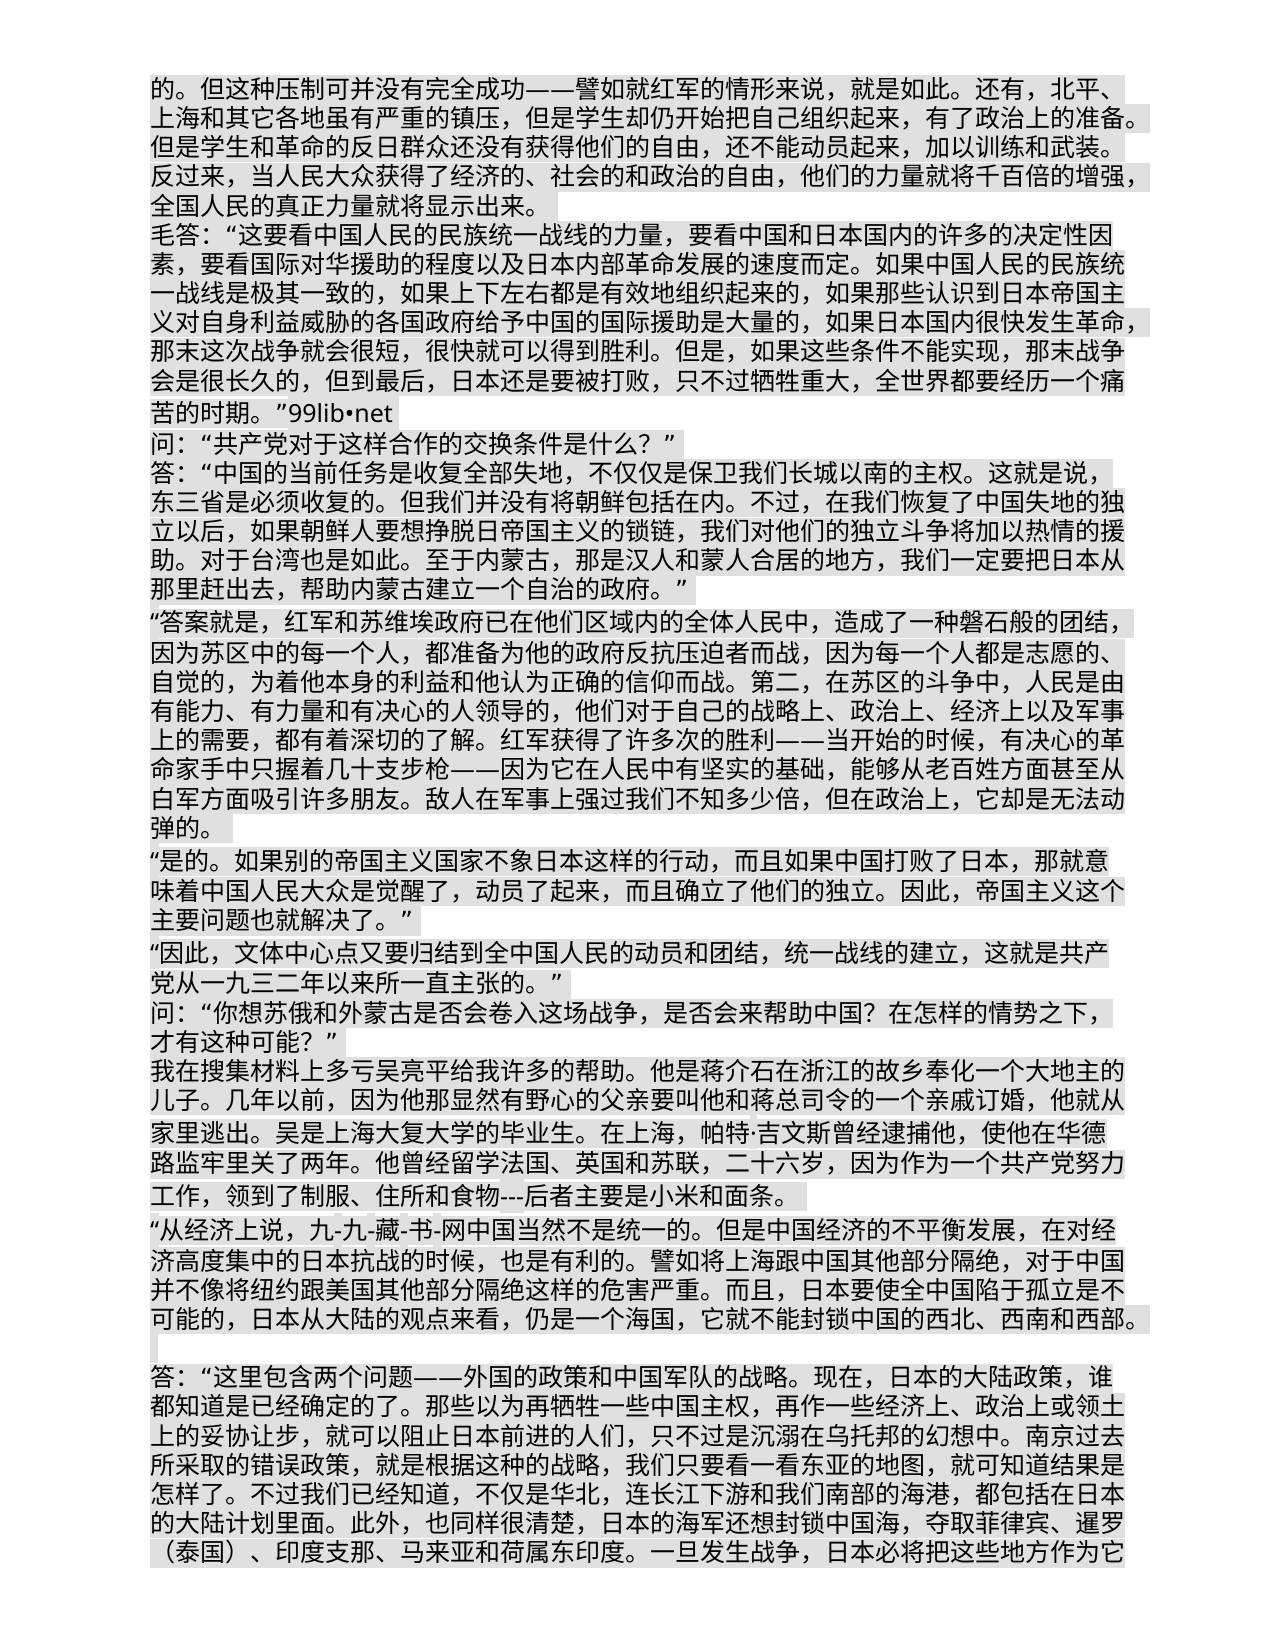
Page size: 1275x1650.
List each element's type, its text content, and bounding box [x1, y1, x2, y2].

text TO 123 西行漫步作者埃德加·斯诺1970年訪問中國一年後，分別在美國及義大利發表文章。1972年作者過逝。 一九七一年四月十八日意大利《时代》周刊---同毛泽东的一次交谈 一九七一年四月三十日美国《生活》杂志--我们同毛泽东谈了话 兩篇文章毛沒有提到日本 ，如果你另有所本，請找出來來源，否則你就是造謠胡扯。 意大利《时代》周刊 同毛泽东的一次交谈 去年十月，我登上了天安门城楼，周恩来总理乎意料地来找我。几秒钟之后，我的妻子和我被介绍给了毛泽东，这发生在中国的中心，在人类四分之一的中心。在下面能容纳五十万人的大广场上，一个大标语牌上写着毛泽东一九七零年五月二十日声明中的一句话，这一声明保证中国坚决支持柬埔寨的西哈努克亲王反对郎诺和美国，坚决支持刚刚建立起来的印之人民反美联盟，毛的这句话是： “全世界人民团结起来，打败美国侵略者及其一切走狗！” 后来，在毛主席七十七寿辰那天，《人民日报》发表了我们在天安门上的照片，照片的说明中把我说成是“美国友好人士”。那天这家报纸在每天都刊登毛思想的右上角登了这样一句话，“全世界人民包括美国人民都是我们的朋友。” 毛总是注意把各国人民同其政府的政策区分开来，我对于自己能作为这一态度的一个象征而感到高兴。 主席同我紧紧握手表示欢迎。他比一九六五年我上一次看到他时瘦了些，但更精神了，正是在那时，他正要采取他的政治生涯中也许是最勇敢的决定，但这一点我是现在才知道的。 主席简短地向我谈了一九六七年的几乎是无政府状态的情况，同时我们一起看那些为庆祝国庆准备的生动的彩车，真是五彩缤纷，形象动人！重点是中国的生产和备战。到处都有穿军装的人，但是，可以看到的为数不多的武器是民兵队伍手里的武器，其中有很多姑娘，头上梳着辫子。颂扬毛的著作的生动的画面一个接一个，但首先是涉及工厂、公社、文化事业和军事生活的画面。全身塑像和半身像，有的很大，重现了站在我身边的这位人物、这位领袖、这位第二次的解放即文化上的解放的创议人的形象。这第二次的解放是为了使革命象原来的那样纯洁，是为了让空前广泛的群众参加到革命中来。 在我们面前通过的游行队伍喊着，毛主席万岁，毛主席万岁，毛主席万万岁！很多青年人的眼里饱含着热泪。 我不由得指着这怀着崇拜心情的游行队伍问毛： “您觉得所有这些怎么样？您的印象如何？” 主席微露嗔色，摇摇头，又说“很好”，但看来他不是十分满意的。这是什么意思？又过来一些游行的人把我们的谈话打断了，使他没有能回答我的问话。只是在经过几周之后，在一次长时间的谈话中，我重新提出这一问题时，毛才非常坦率地向我谈到，个人崇拜是“讨嫌”的。我这才发现，在十月的那天，他的反应并不是赞成那些成千上万双手里拿着用来赞扬毛语录的画面、旗子和鲜花的。 问题仍然是重建党和重建国家的领导机构。据周恩来说，原来的党员恢复组织生活得占百分之九十五，而很多很有经验的干部正在等待重新任命职务。 当然，党的核心形式上在一九六九年四月就已经建立起来，那时，九大选出了新的中央委员会。但是，那时大量的老干部还在公社或者五-七干校（毛发出有关指示的日子）劳动。最严重的情况是，他们还得等待“解放”，还要令人满意地完成“斗、批、改”的三个阶段才能得到解放。另外一些干部被送去进行正常的思想教育，这是所有的党员都应该定期接受的教育。 同时，从家庭开始对新宪法进行全国性的讨论，新宪法号召要提高警惕，要进行群众性的大批判。新宪法的通过同第四届人大召开将一起使文化大革命达到最高峰。新宪法说中国是“中国共产党领导的”“无产阶级专政的社会主义国家”。七月一日将庆祝中国共产党的五十周年，那时，通过在形式上重建省委——这是“改”的象征————以及全国团结，政权的恢复，重建工作将完成。 “走资派”刘接受挑战 一九六六年党瘫痪到最严重程度时，重建的进程是很困难很艰巨的，那时，文化革命发展到了摧毁党的地步。 为什么这样强大的党的创建者和公认的天才领袖要“断然粉碎这个党”呢？这不是毛原来的打算，他只是要把“一小撮”人清除出权力结构。但是，最后触及到了很多高级领导人和毛的一些最老的同事。为首的是刘少奇，他是党的第一副主席，国家主席。 毛泽东永远是党的主席，刘是他的第一“副主席”。但是，一九六四年，毛失去了对他的“继任人”们组成的大部分机构，首先是国家机构的实际控制。比如，一九六五年，他甚至不能在北京的党报上发表一篇重要的文章，文章的目的是开始文化革命的宣传阶段。毛不得不以小册子的方式在上海发表它。 刘及其在中央委员会的盟友一直利用毛的名望利用国家、工会、党校、政治干部和官员来施展阴谋。确实，很多干部都认为自己是真正的毛泽东主义者，但是，刘以及同刘一样思想的那些同伙特别在一九五九到六一年的经济危机之后，在理论上利用了对毛的崇拜，在实际上侮辱了毛主义。他们不强调阶级斗争而只搞生产，他们只靠“专家”来提高技术水平，搞政治为经济权利和技术权利服务。他们主张扩大国家信贷（以及国家债务），而不是“大跃进”，不是以积极的劳动的思想热情来作资本。 在讨论后来成为毛的文化革命的纲领的文件时最后摊牌了。在一次决定性的冲突中，刘顽固地反对毛的第一点、也是最基本的一点：“斗垮走资本主义道路的当权派，批判资产阶级的反动学术“权威””，批判资产阶级和一切剥削阶级的意识形态，改革教育，改革文艺，改革一切不适应社会主义经济基础的上层建筑……” 刘面临的一个选择：要么粉碎自己的机构，要么进行较量。他没有放弃挑战。一九六五年一月二十五日，而不是在此之前，毛决定，刘必须下台。至少是一个高级负责人对我谈了这一点。 毛认为，人民和党员群众虽然是站在他的一边的，但被阴险的反对派引上了邪路。青年必须经历更深刻的第二次革命，接受教育，必须在斗争中接受锻炼，通过深入学习毛的教导重新获得生气。他希望恢复已经丧失的延安时代（一九三七——四七年）的精神，那时，一种平等的思想主宰那个时代，那时，毛的思想和党的首脑们教育党员们去争取最后的胜利。 应当有一种高于一切的思想，这就是毛的教导。这就意味着，高度集中，精简机构，相信群众的积极性和创造性，使城里人学会当农民，优先满足占人口百分之八十的农民的要求，农民自己用本身劳动创造的财富来进行集体投资，取消资产阶级的一切影响。换句话说，毛要的事，他的革命生涯的经历，以及必然的一切结果，让新的一代也来经历一番。 训练大家使用武器 因此，毛的信念所提出的第一个问题就是，党正沿着（苏联）修正主义的道路走向资本主义，正在出现一个新的特权阶层，一个掌权的官僚阶层，一个脱离人民的官吏阶层。第二个问题是同第一个问题密切联系的，即刘少奇妄图提出以妥协来解决中苏之间的僵局的问题。从一九六五年起，美国对北越的进攻出现了把战争扩大到中国的危险。刘要派一个中国代表团参加一九六六年召开的苏共二十三大，目的是恢复中苏联盟。毛的态度恰恰相反：要相信自己，要独立，要把 全国办成一个大学校，学习用人民战争反对美帝国主义和苏联社会帝国主义。 还讨论到了很多次要的问题和一些政治问题，但上面提到的两个问题是基本的。现在，人们说，刘和毛从一开始就代表着“两条路线”。毫无疑问，“两条路线”是存在的。据毛说，在党由两个人领导的四十五年里，也存在这样的情况，“非对抗性矛盾（逐步）变成了对抗性矛盾”（不可调和的矛盾）。是个人争权的斗争吗？人情的因素是不能完全同客观政治现实分开的，但是，毫无疑问，毛和刘之间的冲突首先是由于，两个人对于伟大的中国革命的方法和目标的考虑在实质上是不相同的。 关于后来发生的事已经写了很多，但这些历史是很复杂的，很难在这里用几行字说清。但只要说一点就够了，即毛在解放军帮助下所取得的胜利是如此全面，以致副主席、国防部长林彪可以在党的九大（九大定他为毛的法定继任人）说：“在任何时候、任何情况下，谁反对毛主席、谁反对毛泽东思想，就全党共讨之，全国共诛之。” 现在的事实是，毛泽东思想终于把全国动员到如下这样的目标上来：加速消灭城乡差别;提高生活水平和文化水平；工人、农民、士兵、党的官员和技术人员都一样有可能前进；农业技术和农业生产纳入学校教学内容之中，大家都亲自经历一番；消灭一切资产阶级思想，特别是在知识分子和官员当中残留的资产阶级思想；是学生和工人溶为一体，把学校的理论和工作实践结合起来，这样来使高等教育无产阶级化；按军队的而教育办法训练大家都使用武器；把青年培养成为这样的代表一个阶级的一代人：他们十分开通，受到良好教育，具有为全国人民和全世界人民服务的思想，不顾个人的得失，具有首先使人类最终摆脱饥饿、贪婪、无知、战争和资本主义这样的世界观。 这就是一切？是的，但还有别的。我只是简单地转述了我从官员、毛思想的积极分子以及受过毛思想的“再教育”的人那里听来的话。我也是用毛思想来解释文化革命过去是怎么回事、现在又是怎么回事的。 梦想参军 从林彪在党的九大宣布“无产阶级文化大革命取得了伟大胜利”至今两年以来，几乎占人口百分之九十七的非党群众在今天是如何生活得呢？ 幼儿园的许多孩子们给我唱了《毛主席永远和我们在一起》的歌子。任何人都会对你说他热爱毛主席。而且，今天的人同一九六五年我认识的人，除了大家都佩戴毛主席像章之外，在外表上几乎再没有任何区别。人们的穿着都一样：灰色和浅蓝色的裤子和上衣，男女都一样，别的就是草绿色和蓝色卡叽衣服。许多人宁愿在家里穿较好的和色彩鲜艳的衣服，然而现在在街上看到的“时兴”服装绝对是无产阶级化的。在城市里，农民和知识分子越来越难区分，象街道是干净整齐的一样，这两种人都是干净整齐的。 人们纯朴自然，言谈行动彬彬有礼。今天，群众都更多地受到教育；几乎所有的儿童都上学；在很多工厂里，工人都是中学毕业生。由于在过去二十年里载了许多树，城市变得漂亮起来；对农业的全面改造正改变着农村的旧面貌。 中国显然是从未有过地富裕起来，但不是个人富裕。 人们的营养丰富，身体健康，衣着合身；每周六天工作、参加政治活动或学习技术。空闲的时候，人们如果不去挖地道或修防空洞，就在家休息，或者打乒乓球或者是同朋友去游泳。人们偶尔也有一些担心的事，但担心的不是食品价格上涨、医药费用或税收增加。人们的生活水平不是很高，但是，他们不知道什么是借债和典当，不必担心折磨过他们的父母的饥饿和贫困。人们看到的报纸和杂志登的首先是政治和鼓舞人的消息，现在没有一个中国人是不关心政治的。另一方面，人们不必因这样的消息而感到担心：犯罪行为、经济危机、污辱、种族骚乱、婚姻丑事、吸毒、腐败行为、对富人的阶级性的妒忌等等。正如一个观察家所说的那样，中国是“道德的渊薮”。 我看到，工资稍有变动，即低工资和中等工资略有增加，高工资稍有缩减。 在十几个大城市里，在一些省城和公社里我看到，消费品很好，售价比一九六五年低或者几乎相等。 粮食、食油和棉布都是定量供应的。粮食定量根据人们的工种不同而不同，每人每月的定量在十三公斤到二十公斤之间，再加上目前供应充足的副食品，这是足够的了。中国是世界上生产棉纺品最多的国家，但这是在国际市场上的地位，在国内每人配给五米半棉布。相反，合成纤维品是随便购买的，因而需求量也就很大。食油的定量平均起来可以足够一家人的需要。除此以外，所有的消费品都是随便购买的。我没有看到私人汽车有所增加，为此，城市和铁路运输良好。交通费极低。 普通人一家也许至少有一辆自行车（农民也是如此）。有很多类型的住房，但一般说来都比过去的好（在农村，农民有自己的房屋，不必交房钱）。工厂工人的医疗费用食油他们的组织支付的。医药的售价比起西方国家的售价来简直可以说是不必花钱，避孕药是免费供应的。 除了这一切以外，只要对文化革命进行比较深刻的分析就可能充分地估价中国人民的生活方式。文化革命的效果在工厂、农村的公社、教育、医疗卫生、各种类型的文化活动和军队等方面的组织及政治改变当中是特别显著的。今天，青年的最大的想望是能参加海、陆、空军，但只有少数人被挑选上。 ----------------------------------------------------------- 美国《生活》杂志 毛泽东的一次交谈 毛泽东主席在去年十二月十八日在北京同我进行的一次长达五小时的谈话中，表述了他对中美关系、中俄关系和对外关系方面的其他一些问题以及对无产阶级文化大革命及其后果的一些看法。 主席批评了对毛“个人崇拜”的专讲形式的做法，解释了为什么在文化革命期间曾有必要采取这种讨嫌的做法，并且预言这种做法将逐渐改变。他说，人民共和国政府不久将让能代表美国广泛的政界和新闻舆论界的右、中、左三方面的一些人访问中国。他谈到赞成同美国最高级官员（包括尼克松先生在内）开始进行谈话。他说他寄很大希望于美国人民，认为美国人民将是一只有益于世界的潜在力量。 毛主席强调说，他不希望进行接见记者式的谈话。我们进行的是一次交谈。但是，只是在最近我才能够证实他不反对在不直接引用原话的情况下发表他的某些意见。 那是在清晨。我们共进了早餐，一直谈到一点左右。 毛宽敞的书房里四面都是书架，书架上摆满了数以百计的中文书籍，其中也有少量的外文书籍。许多书中插着注有解释的、作书签用的纸条。大写字桌上高高地堆着报刊和手稿。这是正在从事写作的作家的工作室。通过宽敞的窗户，可以瞥见园景，据说主席亲自在园子里种植蔬菜和试种庄稼。 我们讨论了我写的关于我们上次一九六五年一月谈话的报道，在那篇报道中，我曾写道，他承认中国确有“个人崇拜”。因为我写了这一点，有些人曾批评过我。 他说，那些反对我在一九六七年和一九六八年重访中国的官员都属于一个极左集团的，这个集团曾一度夺了外交部的权，但是，他们都早就被全部清除了。毛继续说，在我们一九六五年进行谈话的时候，许多权力——各个省、各个地方党委内，特别是北京市党委内的宣传工作地权力——他都管不了了。正因为如此，他那时曾说过需要有更多的个人崇拜，以便鼓动群众去摧毁反毛的、党的官僚机构。 今天，情况不同了。主席说，所谓“四个伟大”——对毛本人的称号——“伟大的导师、伟大的领袖、伟大的统帅、伟大的舵手”讨嫌。总有一天要统统去掉。只剩下“TEACHER（导师 ）”这个词，就是教员。毛历来是当教员的，现在还是教员。甚至在他成为共产主义者之前，他就是长沙的一个小学教员。其他的称号一概辞去。 我说：“我常常想，不知道那些呼毛口号最响，挥动旗子最起劲的人，是不是——就象有些人所说的——在打着红旗反红旗。” 毛点点头。他说，这些人分三种。一种是真心实意的。第二种是随大流的——因为别人喊“万岁”，他们也跟着喊。第三种人是伪君子。我（按：指斯诺）没有受这一套的骗是对的。 我说：“我记得，就是你一九四九年进北京之前，中央委员会通过了一个决议——据说是根据你的建议——禁止用任何人的名字来命名街道、城市或地方。” 他说，是的，他们避免了这种做法；但是，其他的崇拜形式出现了。有那么多的标语、画像和石膏像。红卫兵坚持说，如果你周围没有这些东西，你就是反毛。在过去几年中，有必要搞点个人崇拜。现在没有这种必要了，应当降温了。 他接着说，但是，难道美国人就没有自己的个人崇拜吗？各个州的州长、各届总统和内阁各个成员没有 一些人去崇拜他，他怎么能干下去呢？总是有人希望受人崇拜，也总有人愿意崇拜别人。他问我说，如果没有人读你的书和文章，你会高兴吗？总要有点个人崇拜嘛。 毛主席对这种有关神和上帝的现象——人需要被人崇拜，也需要崇拜被人——显然考虑过很多。在以前的访问中，他曾详细谈过这个问题。 我说：“伏尔泰曾写道，如果没有上帝，人类也必须造一个。在那个时代，如果他表示他是一个彻底的无神论者，他就可能掉脑袋。” 毛同意，许多人因为说了比这要轻得多的话就掉了脑袋。 我说：“自那时以来我们已经取得了一些进步。人类已经在一些事情上改变了上帝的观点。其中一件事就是节制生育，在这个问题上，中国现在同五年前或者十年以前比较起来有了很大的变化。” 他说，没有。说我（按：斯诺）受人欺骗了。在乡下，妇女仍然想要男孩。如果第一个和第二个孩子都是女孩，她还想再生一个。如果生了第三个，还是个女孩，这位母亲还想再生。很快就生了九个。这位母亲已经四十五岁左右了，她最后只好决定就这样算了。这种态度必须改变，但是需要时间。在美国情况也许一样吧？ 主席说，要男女完全平等，现在不可能。但是在中国人和美国人之间无需有偏见。可以相互尊重和平等。他说他寄很大希望于这两国人民。 如果苏联不行，那么他将寄希望于美国人民。单是美国就有两亿多人口。生产已经高于各个国家，教育普及。他将高兴看到在那里出现一个党来领导革命，虽然他并不预料在最近的将来就会出现。 他说，同时，外交部正在研究让美国人左、中、右都来访问中国。是否应当让代表垄断资本家的尼克松这样的右派来呢？应当欢迎他来，因为，据毛解释说，目前中美两国之间的问题要跟尼克松解决。毛将高兴同他谈，他当做旅行者也行，当作总统也行。 他说，遗撼的是我（按：指斯诺）代表不了美国；我不是一个垄断资本家。我能够解决台湾问题吗？何必那么僵着？蒋介石还没有死。但是台湾关尼克松什么事？这个问题是杜鲁门和艾奇逊搞的。 有一点提一下也许是适宜的——这并不是我同毛主席谈话内容的一部分——这就是：在北京的外国外交官去年了解到，某些中国人当时正在转达华盛顿给中国政府的信。这种联系旨在向中国领导人说明尼克松先生对亚洲的“新看法”。据说，尼克松坚决要尽快撤出越南，谋求通过谈判由国际保证东南亚的独立；通过弄清台湾问题结束中美关系的僵局，使这个人民共和国进入联合国并同美国建立外交关系。一九七零年有两个重要的法国人来过中国。第一个是计划部长安德烈-贝当古，第二个是戴高乐政权时的总理莫里斯-顾夫-德姆维尔。莫-顾夫-德姆维尔为戴高乐将军访华作好了安排，这次访问本来是准备在今年进行的。我自权威方面获悉，尼克松先生最早是向戴高乐将军透露他打算谋求同中国取得真正的缓和的。有些人当时曾预料戴高乐在访问时将在促成中美认真交谈方面起关键的作用。他的死使这一点未能实现。毛主席给戴高乐夫人的对这位将军的唁电，据人们所知，是自从罗斯福去世以来他对任何非共产党政治家的唯一的一次赞扬。 与此同时，其他外交官很活跃。一位已经访唔过一次尼克松总统的欧洲国家驻北京使团团长于去年十二月再次来到华盛顿。他绕过国务院跑到白宫去举行会谈，于一月间回到中国。我在二月间离北京前不久，曾自另一位绝对可靠的外交人士处获悉，白宫当时再次转达了一个信息，询问总统如果派一位私人代表前往同中国最高级领导人交谈，他将在中国首都受到怎样的接待。 我必须再次强调，上述背景情况中没有任何情况是毛泽东向我提供的。 在我们谈话的时候，主席再次向我追述说，教给中国人民进行革命的正是日本军国主义者。由于他们的侵略，他们激起了中国人民进行战斗，并且帮助了中国的社会主义取得统治地位。 我提到几天前西哈努克亲王曾对我说：“尼克松是毛泽东最好的代理人。他对柬埔寨炸得越凶，他就越使更多的人变成共产党人。他是他们最好的弹药运输人。”毛泽东同意说，是的，他喜欢那样的帮助。 我提醒他说，两个月前天安门广场举行“十一”游行时我同他的谈话的过程中，他曾告诉我，他“不满意目前的情况”。我请他解释他那番话的意思。 他回答说，文化大革命中有两件事他很不赞成。一个是讲假话。有人一面说要文斗，不要武斗，而实际上却在桌子下面踢人家一脚，然后把脚收回来。当被踢的那个人问他：“你为什么踢我啊”他又说：“我没有踢你啊，你看，我的脚不是还在这里吗？”毛说，这是讲假话。后来，文化大革命中的冲突发展成了打派仗——开始用长矛，后来用步枪，，又用迫击炮。外国人讲中国大乱，不是假话，是真的，武斗。 主席很不高兴的另一件事是虐待“俘虏”——即罢了官和接受再教育的党员和其他人。解放军的老办法——释放俘虏并发给路费回家，这曾使许多敌人士兵受到感化而志愿参加他们的队伍——常常被忽视了。 毛泽东最后说，如果一个人不讲真话，他怎么能到别人的信任呢？谁信任你啊？朋友之间也是这样。 我问道：“俄国人害怕中国人吗？” 他回答说，有人是这样说，但是他们为什么要害怕呢？中国的原子弹只有这么大（毛伸出他的小手指），而俄国的原子弹有那么大（他伸出他的拇指）。俄国和美国的原子弹加起来（他把两个拇指并在一起）有这么大。 但是 从长远的观点来看，俄国人害怕中国吗？ 他回答说，听说他们有点怕。即使一个人的房子里有几只老鼠，这个人也可能吓坏了，怕老鼠吃掉他的糖果。比如，中国挖防空洞，俄国人因而感到不安。但是如果中国人钻防空洞，他们怎么能够打别人呢？ 至于意识形态问题，是谁打了第一枪呢？俄国人叫中国人教条主义，后来中国人叫俄国人修正主义。中国发表了俄国人的批评文章，但是俄国人不敢发表中国的批评文章。后来他们派了一些古巴人，随后又派了罗马尼亚人去要求中国人停止公开论战。毛说，那不行。如果必要的话，要争论一万年。后来柯西金本人来了。他们会谈后，毛对他说，他将减少一千年，但是不能再减了。 他说，俄国人瞧不起中国人，也瞧不起许多国家的人民。他们以为，只要他们一句话，大家就都会听从。 他们不相信也有不听的，其中一个就是鄙人。尽管中俄意识形态的分歧现在是不可调和的（正如他们在柬埔寨问题上采取互相矛盾的政策所表明的那样），但是他们最终还是可以解决他们国家之间的问题的。 毛主席再次提到美国说，中国应该学美国把责任和财富分散到五十个州的那种发展办法。中央政府不能什么事都干。中国必须依靠地区和地方的积极性。 通过这次和其他几次非正式的交谈，我相信，在今后的中美会谈中，毛主席一定会坚持那些指导中国全部对外政策、中国在意识形态方面和对世界的看法以及中国的地区政策的基本原则。另一方面，我也相信，在国际紧张局势得以缓和以后，中国将谋求同欢迎它充分参加世界事务的一切友好国家和敌对国家中的一切友好人民进行合作。 ------------------ 另外 在1937年出版的西行漫記裡毛談到抗日戰爭，這是在日本侵華全面戰爭的前一年。 三 论抗日战争 “这一切以及其他的因素，是决定战争的条件，使我们可以对日本的堡垒和战略根据地作最后的决定性的攻击，将日本占领军赶出中国。 “至于军火，日本不能夺取我们内地的兵工厂，而这是仅够供给中国军队用许多年的；他们也不能阻止我们从他们自己手中夺取大量的武器和军火。红军就是用这种方法从国民党手中来装备它现在的部队的：九年以来，国民党成了我们的‘军火运输队’。如果全中国人民联合起来抗日，那末，运用这种战术来取得我们的军火的可能性就更加无限了！ 我问：“你认为这样的战争要打多久？” 答：“那就是坚决地、断然地坚持对日本侵略进行抗战。此外，它还要求遵守我们在呼吁建立民主共和国和国防政府的宣言中所提出的各点。” “这并不是说要放弃战略要冲，只要认为有利，战略要冲还是应该用阵地战来保卫的。但中心战略却比必须是运动战，而着重依靠游击队战术。深垒战必须利用，但这在战略上只是辅助的和次要的。” 我突然想起第二天早上八点有一个约会要参观红军大学——要考察中国共产党人抗日情绪的“诚意”，这个地方大概是最合适不过了。 问：“在实际上，苏维埃政府和红军怎样才能跟国民党军队合作抗日呢？在对外战争中，所有的中国军队，是必须放在统一指挥之下的。如果最高军事会议有红军代表，红军是否愿意遵守它的政治和军事的决定？” 这样的人会是真的在认真地考虑战争吗？ 问：“一旦发生中日战争，你想日本会不会发生革命呢？” 白崇禧、李宗仁、韩复榘、胡宗南、陈诚、张学良、冯玉祥和蔡廷锴都似乎相信：中国战胜日本的唯一希望，最终必须依靠把大军分成机动部队，进行优势的运动战，并且在广大的游击区域中要有能力维持持久的防御，这样先在经济上，后在军事上慢慢拖垮日本。这至少就是他们的理论。 “必须记住，这次战争是在中国境内打的。这就是说日本人受到敌视他们的中国人民的完全包围。日本人的全部给养不得不靠从外面运进来，并且还要加以保护，在各交通线都要重兵驻守，同时在东三省和日本的基地也必须重兵驻守。 答：“是的。只要它是真正抗日的，我们的政府将全心全意遵守这样一个会议的决定。” “你认为在什么条件下，中国人民才能够消耗和打败日本的军队？”我问。 答：“战略应该是一种在一条很长的、流动的、不定的战线上进行运９９ｌｉｂ•ｎｅｔ动战的战略，战略的成功完全要靠在地形险阻的地方保持高度机动性，其特点是进攻和退却都要迅速，集中和分散都要迅速。这将是一种大规模的运动战，而不是深壕、重兵和坚垒的单纯阵地战。我们的战略和战术必须依作战的地形来决定，而这就决定了运动战。 “除了中国正规军之外，我们还应在农民中创建、指导并且在政治上和军事上武装大量的游击队。东三省的这种类型的抗日义勇军的成绩，只不过是全国革命农民中可以动员起来的潜在抵抗力量的极小表现。只要有适当的领导和组织，这种队伍可以弄得日本人一天二十四小时疲于奔命，愁得要死。 “战争的进行中使中国有可能夺获许多日本的俘虏、武器、弹药、战争机器，等等。到了某个时候，我们就越来越可以跟日本军队作阵地战，利用堡垒和深壕了，因为随着战争的进展，抗日军队的技术装备一定会大大的改善，而且还有与外国的重大援助而加强起来。在占领中国的长期负担的重压下，日本的经济是要崩溃的；在无数次胜负不决的战役的考验下，日本军队的士气是要涣散的。当日本帝国主义的浪潮在中国抗战的暗礁上冲散了以后，中国革命人民中潜藏的大量人力，却还可以输送无数为自己的自由而战斗的战士到前线来。 时间已经过了早晨两点，我精疲力尽，但在毛泽东的苍白有点发黄的脸上，我却找不出一些疲倦的表示。在吴亮平翻译和我纪录的时候，它一忽儿在两个小房间之间来回踱步，一忽儿坐下来，一忽儿躺下来，一忽儿倚着桌子读一叠报告。毛夫人也还没有睡。忽然间，他们两个都俯过身去，看到一只飞娥在蜡烛旁边奄奄一息地死去，高兴得叫起来。这确是一支很可爱的小东西，翅膀是淡淡的苹果绿，边上有一条橘黄色和玫瑰色的彩纹。毛泽东打开一本书，把这片彩色的薄纱般的羽翼夹了进去。 “在抗日战争中，中国人民会有比红军对国民党斗争时候所能利用的更大的有利条件。中国是一个很大的国家，只要还有一寸的土地没有在侵略者刺刀的下面，它就不能说是被征服。就算日本占领了一大部分中国，一块有一万万，或者甚至二万万人口的地方，要打败我们，也还差得很远。我们仍旧有很大的力量来抵抗日本军阀，而且在整个战争中，他们还得不断打一场激烈的后卫战。 “有许多人以为一旦日本占领了沿海的几个战略要冲而实行封锁以后，中国就将不可能继续对日抗战了。这是胡说。我们只要看看红军的历史，就可以驳倒这种看法。在有些时候，我们的力量在数量上要比国民党的军队少十倍或二十倍，他们在装备上也胜过我们。他们 http://www.99lib.net 的经济资源超过我们好几倍，他们还得到外界物资上的援助。可是，为什么红军还能节节获胜，它不仅能够存在到今天，而且还能增加它的力量？ 答：“日本的革命不仅是可能的，而且是一定的。在日军一遭到严重的失败，革命就不可避免地马上要开始发生了。” 问：“怎样才能最好的武装人民、组织人民和训练人民来参加这样的战争？” 问：“中国人民的当前任务是夺回丢给日本帝国主义的全部失地，还是只将日本赶出华北和长城以北的中国领土？” 毛泽东继续说：“从地理方面来说，战场是这样的广大，因此我们有可能以最大的效率来进行运动战，这对像日本这样行动缓慢的战争机器有致命的效果，因为它为了对付后方的袭击，不得不小心翼翼地摸索着前进。如果在一条狭隘的战线上集中重兵、竭力防御一二处要镇，那就完全丢掉了我们地理上和经济组织上的战术有利条件，而重蹈阿比希尼亚的覆辙。我们的战略和战术应该注意避免在战争初期阶段进行大决战，而应该逐步打击敌军有生力量的士气、斗志和军事效率。 一九三六年七月十六日，我坐在毛泽东住处里面一条没有靠背的方凳上。时间已过了晚上九点，“熄灯号”已经吹过，几乎所有的灯火已经熄灭。毛泽东家里的天花板和墙壁，都是从岩石中凿出来的；下面则是砖块地。窗户也是从岩石中凿出的，半窗里挂着一幅布窗帘，我们前面是一张没有上油漆的方桌，铺了一块清洁的红毡，蜡烛在上面毕剥着火花。毛夫人在隔壁房间里，把那天从水果贩子那里买来的野桃子制成蜜饯。毛泽东交叉着腿坐在从岩石中凿成的一个很深的壁龛里，吸着一支前门牌香烟。 问：“你对这样一场战争在军事上和政治上的可能发展趋势有怎么样的看法？” 这里不妨插一句，就是这种战略一般来说似乎也颇得非共产党的中国军事领导人的普遍赞成。南京由于有一支全部靠输入的空军，固然有了一支虽然开支浩大然而力量可观的对内进行镇压的力量，但大部分的专家，对于它在对外战争中的长期价值，却并不存在怎样的幻想。空军和中央军的这种机械化，有许多人甚至视为是化费不赀的玩具，认为在战争初期时肯定有令人感到意外的效果和辅助性的防御作用，但在最初几个星期后，就不能维持主动的作用，因为中国几乎完全没有基本军事工业，足以维持和补充空军或现代战争中任何其他高度技术化的部队。 九*九*藏*书*网答：“是的。我们的军队当然不会开入抗日军队所驻扎的任何区域的——我们在过去也不曾这样做过。红军决不会乘机利用战时的情势。” 问：“在这次‘解放战争’中，你看应该主要采取怎样的战略和战术？” “我们将欢迎并优待被我们俘获的和解除武装的日本官兵。我们不会杀他们。我们将对兄弟一般的对待他们。我们对于日本无产阶级的士兵并无冲突，我们要用一切方法使他们站起来，反对他们本国的法西斯压迫者。我们的口号是：‘联合起来反对共同的压迫者法西斯头子！’。反法西斯的日本士兵是我们的朋友，我们的目标是不矛盾的。” “阿比希尼亚的错误，除了内部政治上的弱点以外，就是在于他们想保有一条纵深战线，使得法西斯便于轰炸，便于放毒气，便于将技术上较强的战争机器对不机动的集中兵力进行袭击，使得自己受到致命的有机伤害。 “我们相信中国人民一旦有了他们自己的政府，开始抗战，需要跟苏联以及其他友邦建立友好联盟时，苏联一定将首先来和我们握手。反对日本帝国主义的斗争，是全世界的事，苏联既是世界的一部分，它同英、美一样不能保持中立。” 他回答说：“三个条件可以保证我们的成功：第一、中国结成抗日民族统一战线；第二、全世界结成反日统一战线；第三、目前在日本帝国主义势力下受苦的被压迫各国人民采取革命行动。在这三个条件中，主要条件是中国人民自己的团结。” 答：“人民必须有组织自己和武装自己的权利。这种自由，蒋介石在过去是不肯给予他们的。但这种压制可并没有完全成功——譬如就红军的情形来说，就是如此。还有，北平、上海和其它各地虽有严重的镇压，但是学生却仍开始把自己组织起来，有了政治上的准备。但是学生和革命的反日群众还没有获得他们的自由，还不能动员起来，加以训练和武装。反过来，当人民大众获得了经济的、社会的和政治的自由，他们的力量就将千百倍的增强，全国人民的真正力量就将显示出来。 毛答：“这要看中国人民的民族统一战线的力量，要看中国和日本国内的许多的决定性因素，要看国际对华援助的程度以及日本内部革命发展的速度而定。如果中国人民的民族统一战线是极其一致的，如果上下左右都是有效地组织起来的，如果那些认识到日本帝国主义对自身利益威胁的各国政府给予中国的国际援助是大量的，如果日本国内很快发生革命，那末这次战争就会很短，很快就可以得到胜利。但是，如果这些条件不能实现，那末战争会是很长久的，但到最后，日本还是要被打败，只不过牺牲重大，全世界都要经历一个痛苦的时期。”99lib•net 问：“共产党对于这样合作的交换条件是什么？” 答：“中国的当前任务是收复全部失地，不仅仅是保卫我们长城以南的主权。这就是说，东三省是必须收复的。但我们并没有将朝鲜包括在内。不过，在我们恢复了中国失地的独立以后，如果朝鲜人要想挣脱日帝国主义的锁链，我们对他们的独立斗争将加以热情的援助。对于台湾也是如此。至于内蒙古，那是汉人和蒙人合居的地方，我们一定要把日本从那里赶出去，帮助内蒙古建立一个自治的政府。” “答案就是，红军和苏维埃政府已在他们区域内的全体人民中，造成了一种磐石般的团结，因为苏区中的每一个人，都准备为他的政府反抗压迫者而战，因为每一个人都是志愿的、自觉的，为着他本身的利益和他认为正确的信仰而战。第二，在苏区的斗争中，人民是由有能力、有力量和有决心的人领导的，他们对于自己的战略上、政治上、经济上以及军事上的需要，都有着深切的了解。红军获得了许多次的胜利——当开始的时候，有决心的革命家手中只握着几十支步枪——因为它在人民中有坚实的基础，能够从老百姓方面甚至从白军方面吸引许多朋友。敌人在军事上强过我们不知多少倍，但在政治上，它却是无法动弹的。 “是的。如果别的帝国主义国家不象日本这样的行动，而且如果中国打败了日本，那就意味着中国人民大众是觉醒了，动员了起来，而且确立了他们的独立。因此，帝国主义这个主要问题也就解决了。” “因此，文体中心点又要归结到全中国人民的动员和团结，统一战线的建立，这就是共产党从一九三二年以来所一直主张的。” 问：“你想苏俄和外蒙古是否会卷入这场战争，是否会来帮助中国？在怎样的情势之下，才有这种可能？” 我在搜集材料上多亏吴亮平给我许多的帮助。他是蒋介石在浙江的故乡奉化一个大地主的儿子。几年以前，因为他那显然有野心的父亲要叫他和蒋总司令的一个亲戚订婚，他就从家里逃出。吴是上海大复大学的毕业生。在上海，帕特·吉文斯曾经逮捕他，使他在华德路监牢里关了两年。他曾经留学法国、英国和苏联，二十六岁，因为作为一个共产党努力工作，领到了制服、住所和食物---后者主要是小米和面条。 “从经济上说，九-九-藏-书-网中国当然不是统一的。但是中国经济的不平衡发展，在对经济高度集中的日本抗战的时候，也是有利的。譬如将上海跟中国其他部分隔绝，对于中国并不像将纽约跟美国其他部分隔绝这样的危害严重。而且，日本要使全中国陷于孤立是不可能的，日本从大陆的观点来看，仍是一个海国，它就不能封锁中国的西北、西南和西部。 答：“这里包含两个问题——外国的政策和中国军队的战略。现在，日本的大陆政策，谁都知道是已经确定的了。那些以为再牺牲一些中国主权，再作一些经济上、政治上或领土上的妥协让步，就可以阻止日本前进的人们，只不过是沉溺在乌托邦的幻想中。南京过去所采取的错误政策，就是根据这种的战略，我们只要看一看东亚的地图，就可知道结果是怎样了。不过我们已经知道，不仅是华北，连长江下游和我们南部的海港，都包括在日本的大陆计划里面。此外，也同样很清楚，日本的海军还想封锁中国海，夺取菲律宾、暹罗（泰国）、印度支那、马来亚和荷属东印度。一旦发生战争，日本必将把这些地方作为它的战略基地，割断英、法、美和中国的联系，独占南太平洋各个海面。这些行动都包括在日本海上战略计划中，我们已看到了这种计划。而且这种海上战略，是必将与日本陆上战略相配合的。 “红军经过自己的斗争，从军阀手中获得了自由，成为一支不可征服的力量。抗日义勇军，也同样的从日本压迫者的手中，获得了行动自由，武装了他们自己。中国人民如果加以训练起来、武装起来和组织起来，他们也一样可以成为一支不可战胜的力量。” 问：“红军是否同意，除了得到最高军事会议的允许或命令之外，不开入也不进攻国民党军队所驻扎的区域？” 答：“苏联当然也不是一个孤立的国家。它不能不顾远东的事态。它不能保持消极被动。它是坐视日本征服全中国，把中国作为进攻苏联的战略基地？还是帮助中国人民抵抗日本侵略者，争取独立，同俄国人民建立友好关系呢？我们认为俄国会采取后一条途径的。 毛泽东开始回答我提出关于共产党对日政策的第一个问题，我的问题是这样的：“如果日本被打败了而且被逐出了中国，你是不是以为‘外国帝国主义’这个大问题总的来说也就此解决了呢？” 坐在我旁边的是吴亮平，他是一位年轻的苏维埃“干部”，在我对毛泽东进行“正式”访问时担任译员。我把毛泽东对我所提出的问题的回答，用英文全部记下来，然后又译成了中文，由毛泽东改正，他对具体细节也必力求准确是有名的。靠着吴先生的帮助，这些访问再译成了英文，经过这样的反复，我相信这几节文字很少有报道的错误。 [150, 75, 1125, 1568]
